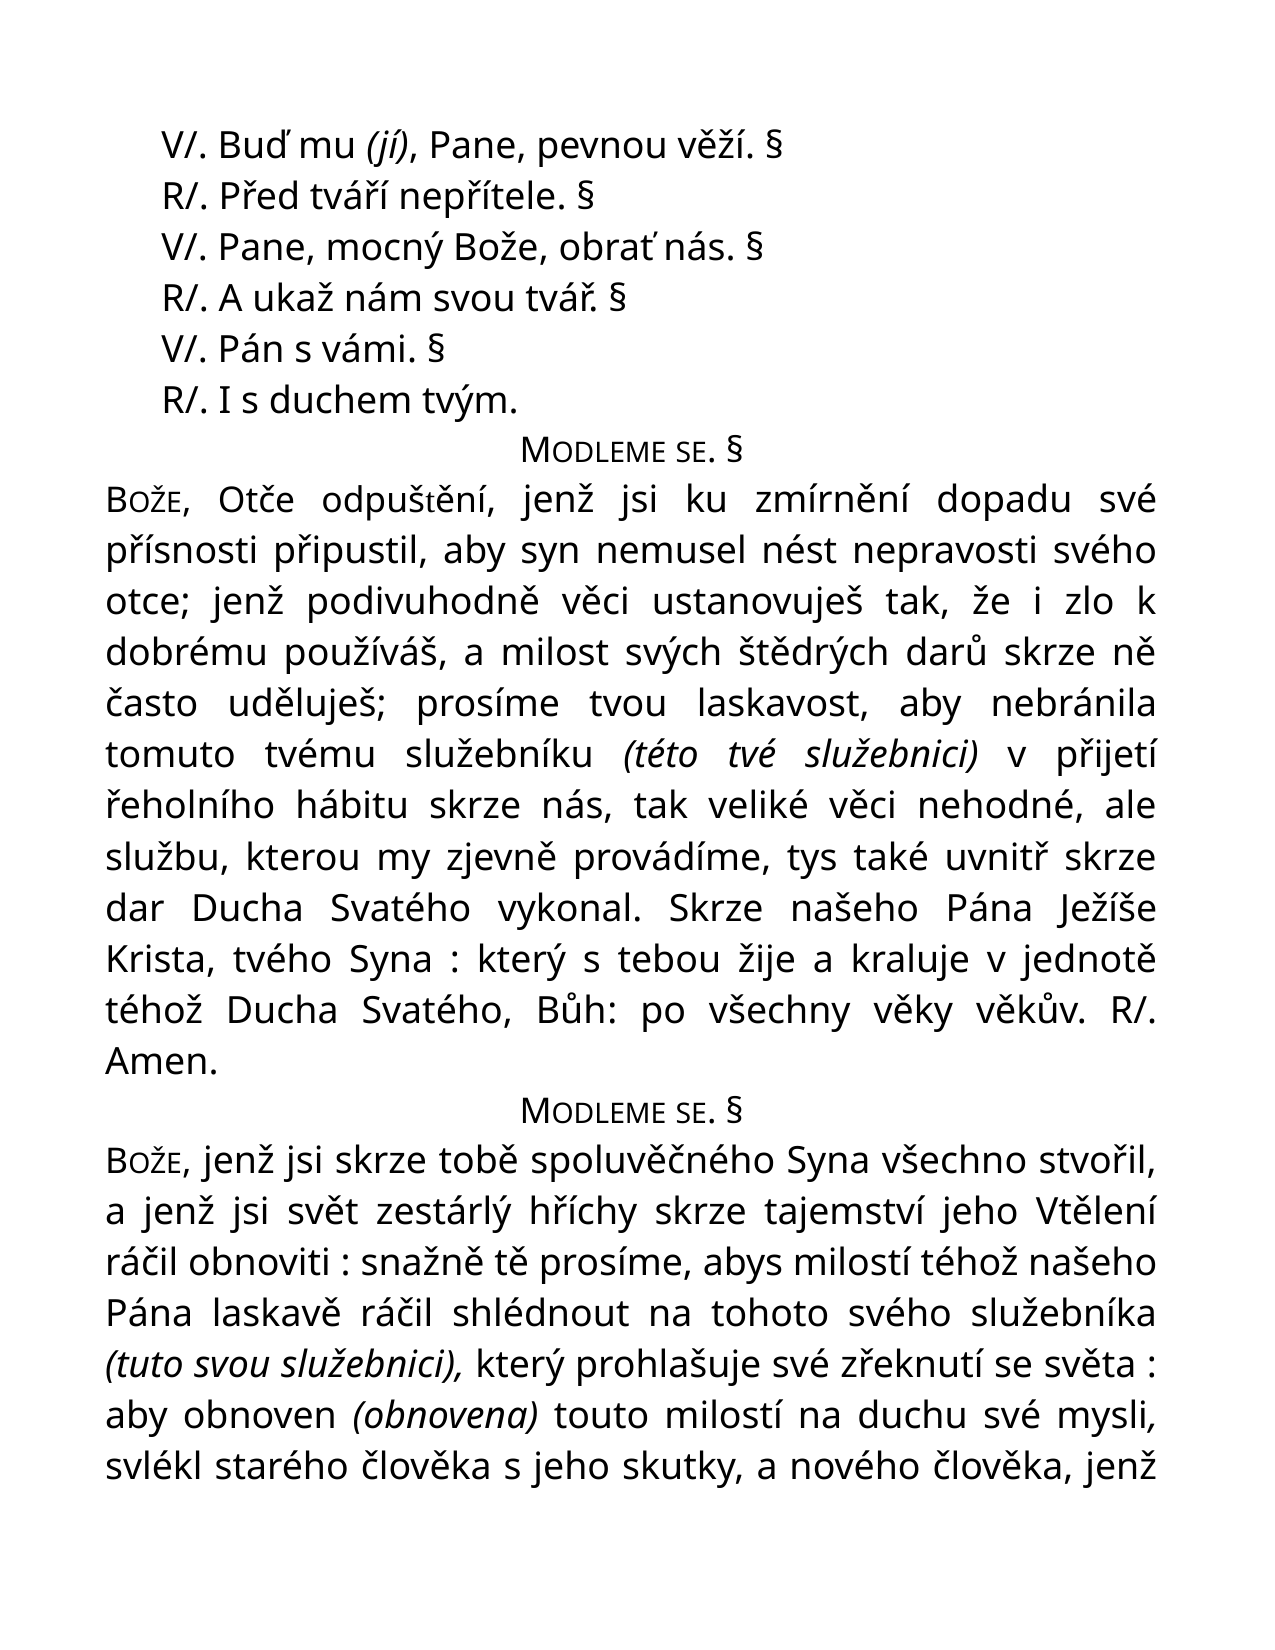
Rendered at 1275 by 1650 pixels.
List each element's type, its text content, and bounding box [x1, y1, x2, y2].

list V/. Buď mu (jí), Pane, pevnou věží. § [161, 118, 1158, 169]
list Bože, jenž jsi skrze tobě spoluvěčného Syna všechno stvořil, a jenž jsi svět zestárlý hříchy skrze tajemství jeho Vtělení ráčil obnoviti : snažně tě prosíme, abys milostí téhož našeho Pána laskavě ráčil shlédnout na tohoto svého služebníka (tuto svou služebnici), který prohlašuje své zřeknutí se světa : aby obnoven (obnovena) touto milostí na duchu své mysli, svlékl starého člověka s jeho skutky, a nového člověka, jenž [105, 1133, 1158, 1491]
list Bože, Otče odpuštění, jenž jsi ku zmírnění dopadu své přísnosti připustil, aby syn nemusel nést nepravosti svého otce; jenž podivuhodně věci ustanovuješ tak, že i zlo k dobrému používáš, a milost svých štědrých darů skrze ně často uděluješ; prosíme tvou laskavost, aby nebránila tomuto tvému služebníku (této tvé služebnici) v přijetí řeholního hábitu skrze nás, tak veliké věci nehodné, ale službu, kterou my zjevně provádíme, tys také uvnitř skrze dar Ducha Svatého vykonal. Skrze našeho Pána Ježíše Krista, tvého Syna : který s tebou žije a kraluje v jednotě téhož Ducha Svatého, Bůh: po všechny věky věkův. R/. Amen. [105, 473, 1158, 1085]
list V/. Pane, mocný Bože, obrať nás. § [161, 220, 1158, 271]
list R/. I s duchem tvým. [161, 373, 1158, 424]
list Modleme se. § [105, 1085, 1158, 1133]
list Modleme se. § [105, 424, 1158, 473]
list R/. Před tváří nepřítele. § [161, 169, 1158, 220]
list V/. Pán s vámi. § [161, 322, 1158, 373]
list R/. A ukaž nám svou tvář. § [161, 271, 1158, 322]
